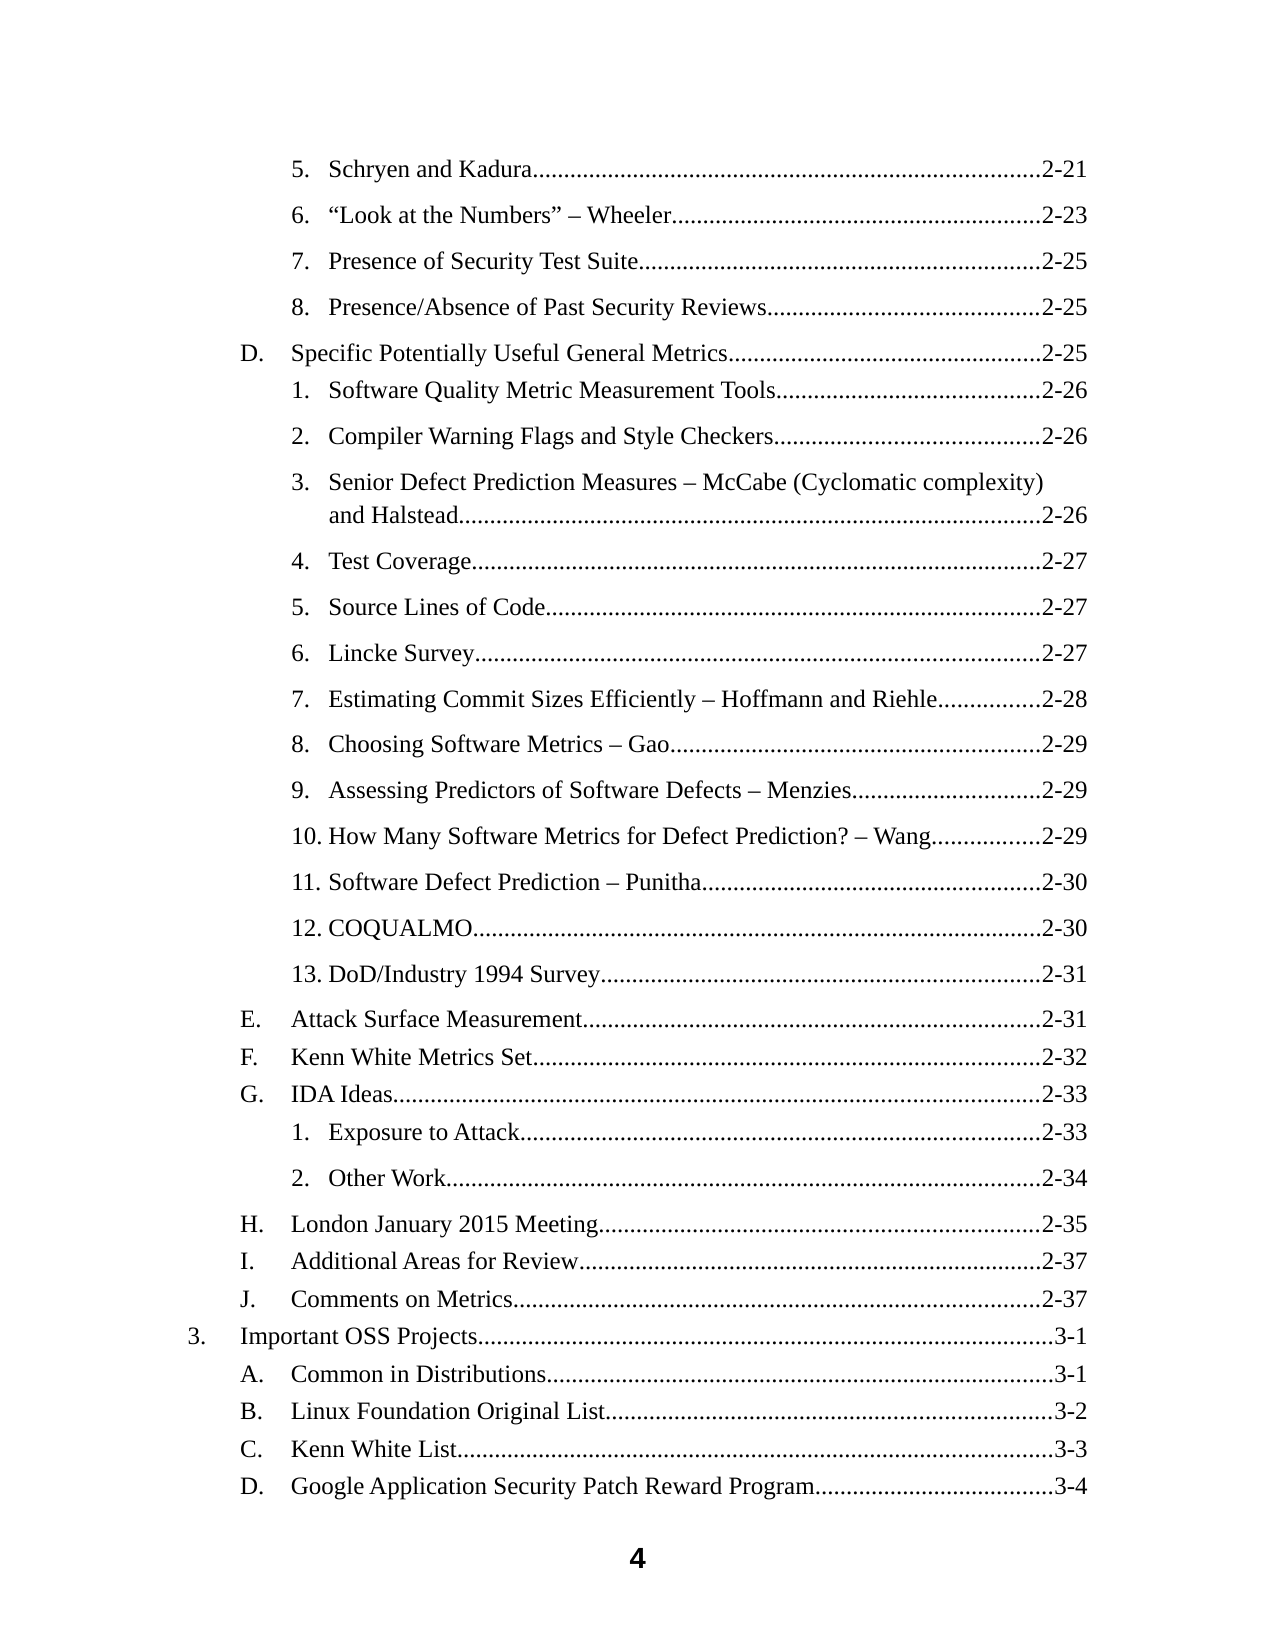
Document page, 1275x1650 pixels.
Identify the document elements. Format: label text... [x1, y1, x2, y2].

text B. Linux Foundation Original List 3-2 [240, 1392, 1087, 1425]
text 1. Software Quality Metric Measurement Tools 2-26 [291, 371, 1087, 404]
text D. Specific Potentially Useful General Metrics 2-25 [240, 333, 1087, 367]
text 2. Compiler Warning Flags and Style Checkers 2-26 [291, 417, 1087, 450]
text 1. Exposure to Attack 2-33 [291, 1112, 1087, 1146]
text 6. Lincke Survey 2-27 [291, 633, 1087, 667]
text 8. Presence/Absence of Past Security Reviews 2-25 [291, 287, 1087, 321]
text A. Common in Distributions 3-1 [240, 1354, 1087, 1387]
text 7. Estimating Commit Sizes Efficiently – Hoffmann and Riehle 2-28 [291, 679, 1087, 712]
text G. IDA Ideas 2-33 [240, 1075, 1087, 1108]
text 6. “Look at the Numbers” – Wheeler 2-23 [291, 196, 1087, 229]
text 3. Senior Defect Prediction Measures – McCabe (Cyclomatic complexity) and Halstead 2-26 [291, 462, 1087, 529]
text 4. Test Coverage 2-27 [291, 542, 1087, 575]
text J. Comments on Metrics 2-37 [240, 1279, 1087, 1312]
text 10. How Many Software Metrics for Defect Prediction? – Wang 2-29 [291, 817, 1087, 850]
text C. Kenn White List 3-3 [240, 1429, 1087, 1462]
text 5. Source Lines of Code 2-27 [291, 587, 1087, 621]
text 13. DoD/Industry 1994 Survey 2-31 [291, 954, 1087, 987]
text 2. Other Work 2-34 [291, 1158, 1087, 1192]
text E. Attack Surface Measurement 2-31 [240, 1000, 1087, 1033]
text H. London January 2015 Meeting 2-35 [240, 1204, 1087, 1237]
text F. Kenn White Metrics Set 2-32 [240, 1037, 1087, 1071]
text 8. Choosing Software Metrics – Gao 2-29 [291, 725, 1087, 758]
text 3. Important OSS Projects 3-1 [187, 1317, 1087, 1350]
text D. Google Application Security Patch Reward Program 3-4 [240, 1467, 1087, 1500]
text 7. Presence of Security Test Suite 2-25 [291, 242, 1087, 275]
text 5. Schryen and Kadura 2-21 [291, 150, 1087, 183]
text 12. COQUALMO 2-30 [291, 908, 1087, 942]
text 11. Software Defect Prediction – Punitha 2-30 [291, 862, 1087, 896]
text 9. Assessing Predictors of Software Defects – Menzies 2-29 [291, 771, 1087, 804]
text I. Additional Areas for Review 2-37 [240, 1242, 1087, 1275]
